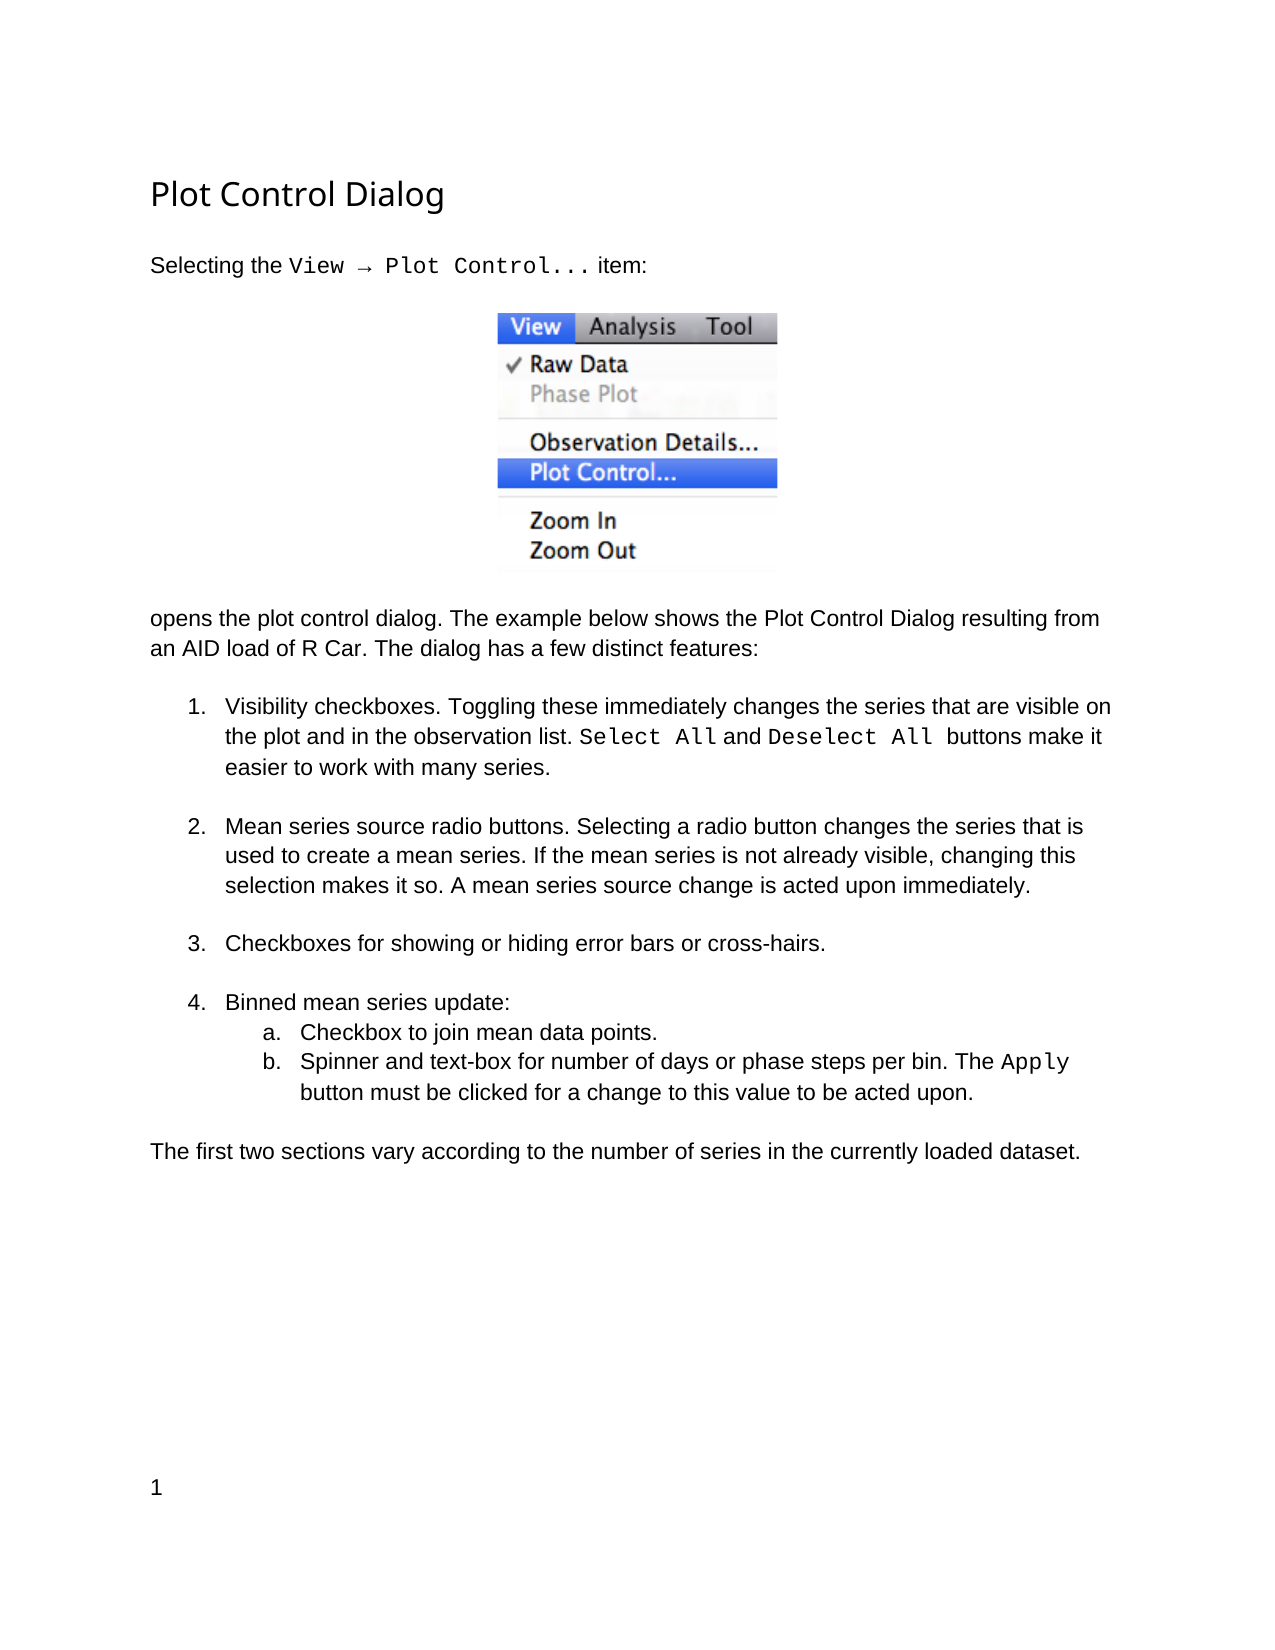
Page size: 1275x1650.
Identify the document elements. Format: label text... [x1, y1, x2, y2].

text opens the plot control dialog. The example below shows the Plot Control Dialog resulting from an AID load of R Car. The dialog has a few distinct features: [150, 606, 1125, 661]
list Spinner and text-box for number of days or phase steps per bin. The Apply button must be clicked for a change to this value to be acted upon. [262, 1049, 1125, 1106]
list Visibility checkboxes. Toggling these immediately changes the series that are visible on the plot and in the observation list. Select All and Deselect All buttons make it easier to work with many series. [187, 694, 1125, 781]
list Checkboxes for showing or hiding error bars or cross-hairs. [187, 931, 1125, 957]
list Mean series source radio buttons. Selecting a radio button changes the series that is used to create a mean series. If the mean series is not already visible, changing this selection makes it so. A mean series source change is acted upon immediately. [187, 814, 1125, 898]
picture [497, 313, 778, 573]
text The first two sections vary according to the number of series in the currently loaded dataset. [150, 1139, 1125, 1164]
list Checkbox to join mean data points. [262, 1019, 1125, 1045]
list Binned mean series update: [187, 990, 1125, 1016]
subtitle Plot Control Dialog [150, 171, 1125, 216]
text Selecting the View → Plot Control... item: [150, 252, 1125, 280]
